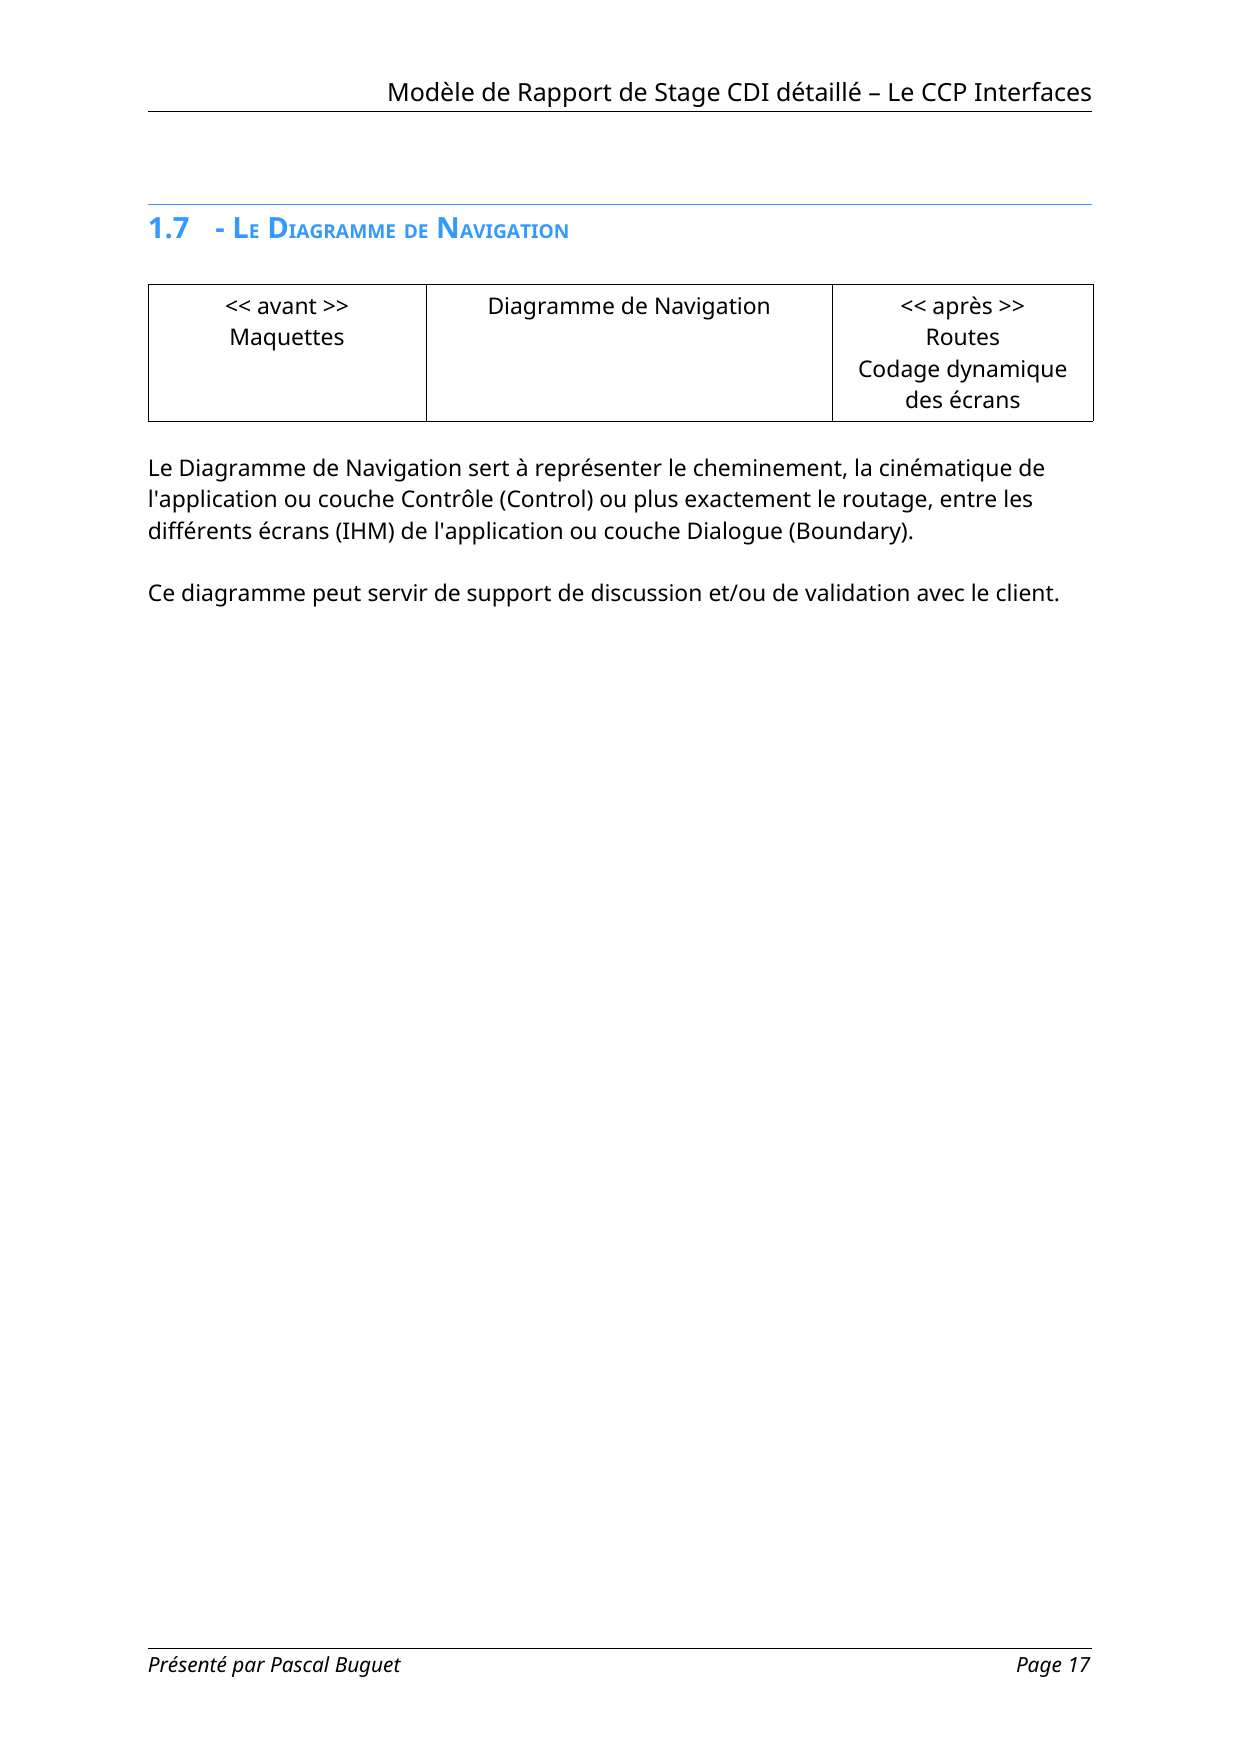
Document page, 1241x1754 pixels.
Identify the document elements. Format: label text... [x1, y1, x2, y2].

subtitle - Le Diagramme de Navigation [148, 205, 1092, 247]
table_header Diagramme de Navigation [427, 285, 832, 421]
table_header << avant >> Maquettes [149, 285, 426, 421]
text Le Diagramme de Navigation sert à représenter le cheminement, la cinématique de l'application ou couche Contrôle (Control) ou plus exactement le routage, entre les différents écrans (IHM) de l'application ou couche Dialogue (Boundary). [148, 452, 1092, 546]
table_header << après >> Routes Codage dynamique des écrans [833, 285, 1093, 421]
text Ce diagramme peut servir de support de discussion et/ou de validation avec le client. [148, 577, 1092, 608]
